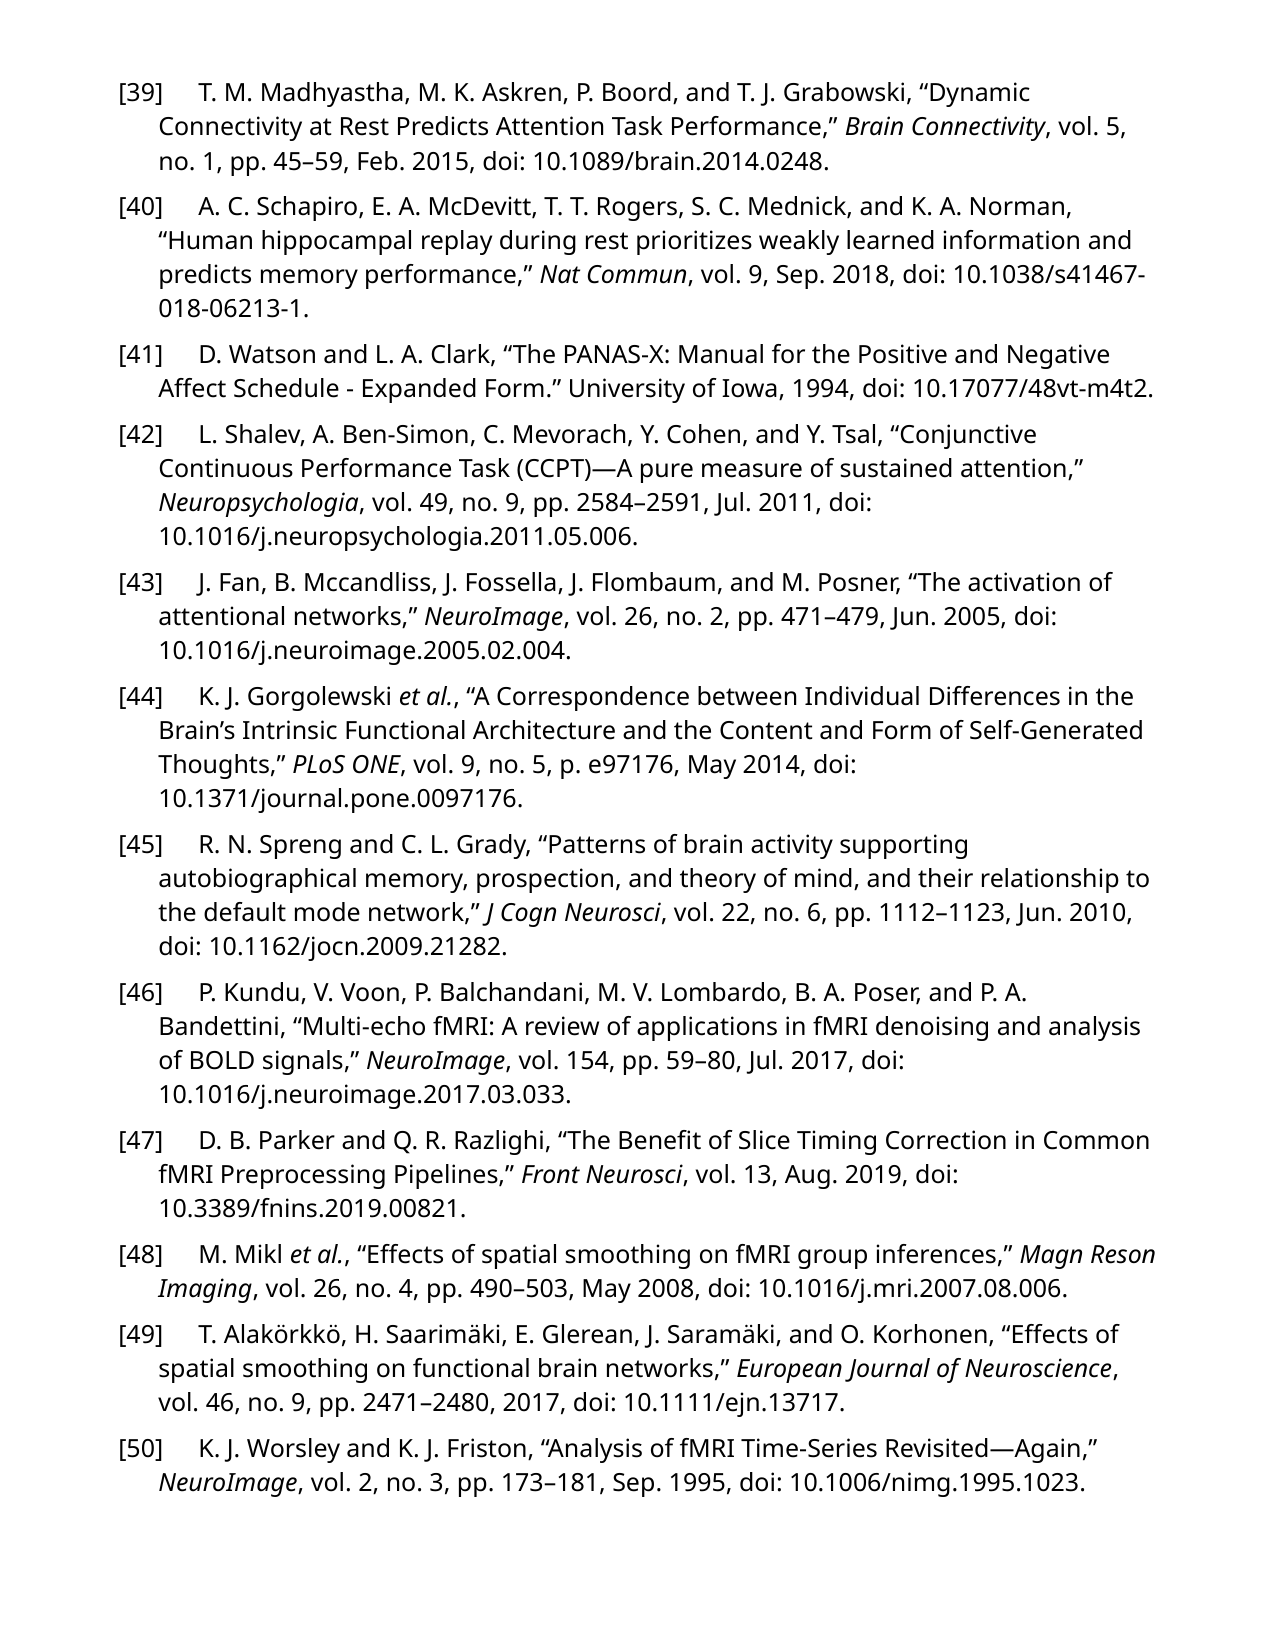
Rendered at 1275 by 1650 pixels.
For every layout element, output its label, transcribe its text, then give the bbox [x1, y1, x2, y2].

text [44] K. J. Gorgolewski et al., “A Correspondence between Individual Differences in the Brain’s Intrinsic Functional Architecture and the Content and Form of Self-Generated Thoughts,” PLoS ONE, vol. 9, no. 5, p. e97176, May 2014, doi: 10.1371/journal.pone.0097176. [118, 679, 1157, 815]
text [41] D. Watson and L. A. Clark, “The PANAS-X: Manual for the Positive and Negative Affect Schedule - Expanded Form.” University of Iowa, 1994, doi: 10.17077/48vt-m4t2. [118, 337, 1157, 405]
text [46] P. Kundu, V. Voon, P. Balchandani, M. V. Lombardo, B. A. Poser, and P. A. Bandettini, “Multi-echo fMRI: A review of applications in fMRI denoising and analysis of BOLD signals,” NeuroImage, vol. 154, pp. 59–80, Jul. 2017, doi: 10.1016/j.neuroimage.2017.03.033. [118, 975, 1157, 1111]
text [48] M. Mikl et al., “Effects of spatial smoothing on fMRI group inferences,” Magn Reson Imaging, vol. 26, no. 4, pp. 490–503, May 2008, doi: 10.1016/j.mri.2007.08.006. [118, 1237, 1157, 1305]
text [43] J. Fan, B. Mccandliss, J. Fossella, J. Flombaum, and M. Posner, “The activation of attentional networks,” NeuroImage, vol. 26, no. 2, pp. 471–479, Jun. 2005, doi: 10.1016/j.neuroimage.2005.02.004. [118, 565, 1157, 667]
text [39] T. M. Madhyastha, M. K. Askren, P. Boord, and T. J. Grabowski, “Dynamic Connectivity at Rest Predicts Attention Task Performance,” Brain Connectivity, vol. 5, no. 1, pp. 45–59, Feb. 2015, doi: 10.1089/brain.2014.0248. [118, 75, 1157, 177]
text [45] R. N. Spreng and C. L. Grady, “Patterns of brain activity supporting autobiographical memory, prospection, and theory of mind, and their relationship to the default mode network,” J Cogn Neurosci, vol. 22, no. 6, pp. 1112–1123, Jun. 2010, doi: 10.1162/jocn.2009.21282. [118, 827, 1157, 963]
text [42] L. Shalev, A. Ben-Simon, C. Mevorach, Y. Cohen, and Y. Tsal, “Conjunctive Continuous Performance Task (CCPT)—A pure measure of sustained attention,” Neuropsychologia, vol. 49, no. 9, pp. 2584–2591, Jul. 2011, doi: 10.1016/j.neuropsychologia.2011.05.006. [118, 417, 1157, 553]
text [50] K. J. Worsley and K. J. Friston, “Analysis of fMRI Time-Series Revisited—Again,” NeuroImage, vol. 2, no. 3, pp. 173–181, Sep. 1995, doi: 10.1006/nimg.1995.1023. [118, 1431, 1157, 1499]
text [49] T. Alakörkkö, H. Saarimäki, E. Glerean, J. Saramäki, and O. Korhonen, “Effects of spatial smoothing on functional brain networks,” European Journal of Neuroscience, vol. 46, no. 9, pp. 2471–2480, 2017, doi: 10.1111/ejn.13717. [118, 1317, 1157, 1419]
text [47] D. B. Parker and Q. R. Razlighi, “The Benefit of Slice Timing Correction in Common fMRI Preprocessing Pipelines,” Front Neurosci, vol. 13, Aug. 2019, doi: 10.3389/fnins.2019.00821. [118, 1123, 1157, 1225]
text [40] A. C. Schapiro, E. A. McDevitt, T. T. Rogers, S. C. Mednick, and K. A. Norman, “Human hippocampal replay during rest prioritizes weakly learned information and predicts memory performance,” Nat Commun, vol. 9, Sep. 2018, doi: 10.1038/s41467-018-06213-1. [118, 189, 1157, 325]
